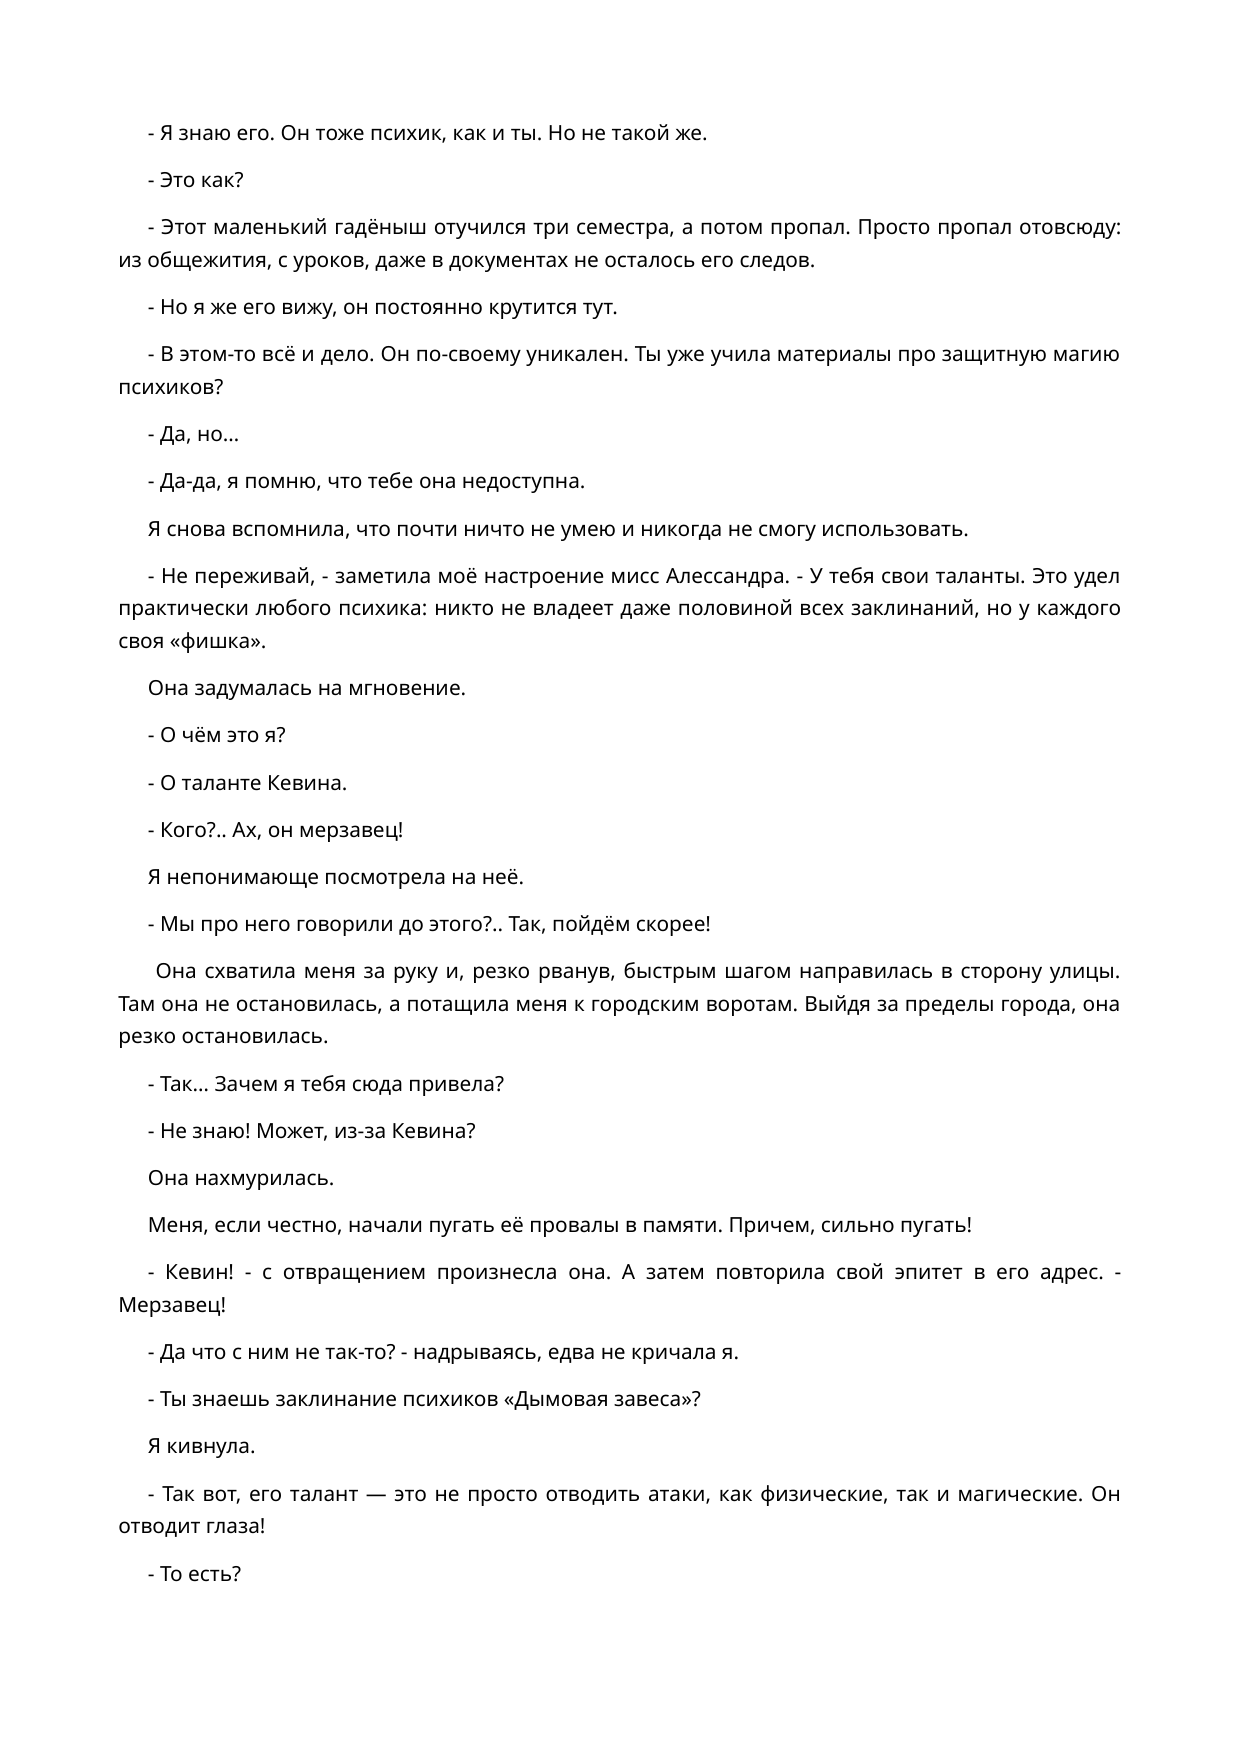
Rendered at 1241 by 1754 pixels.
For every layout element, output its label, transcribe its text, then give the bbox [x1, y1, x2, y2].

text Она задумалась на мгновение. [118, 673, 1122, 702]
text Я кивнула. [118, 1432, 1122, 1460]
text Я непонимающе посмотрела на неё. [118, 862, 1122, 890]
text - Не переживай, - заметила моё настроение мисс Алессандра. - У тебя свои таланты. Это удел практически любого психика: никто не владеет даже половиной всех заклинаний, но у каждого своя «фишка». [118, 561, 1122, 654]
text - Я знаю его. Он тоже психик, как и ты. Но не такой же. [118, 118, 1122, 147]
text - В этом-то всё и дело. Он по-своему уникален. Ты уже учила материалы про защитную магию психиков? [118, 339, 1122, 401]
text Я снова вспомнила, что почти ничто не умею и никогда не смогу использовать. [118, 514, 1122, 542]
text - Кого?.. Ах, он мерзавец! [118, 815, 1122, 843]
text - Да что с ним не так-то? - надрываясь, едва не кричала я. [118, 1337, 1122, 1366]
text - Не знаю! Может, из-за Кевина? [118, 1116, 1122, 1144]
text - Ты знаешь заклинание психиков «Дымовая завеса»? [118, 1384, 1122, 1413]
text - То есть? [118, 1559, 1122, 1587]
text - Мы про него говорили до этого?.. Так, пойдём скорее! [118, 909, 1122, 938]
text - О таланте Кевина. [118, 768, 1122, 796]
text - Да-да, я помню, что тебе она недоступна. [118, 466, 1122, 495]
text Она схватила меня за руку и, резко рванув, быстрым шагом направилась в сторону улицы. Там она не остановилась, а потащила меня к городским воротам. Выйдя за пределы города, она резко остановилась. [118, 956, 1122, 1050]
text - Так… Зачем я тебя сюда привела? [118, 1069, 1122, 1097]
text - Так вот, его талант — это не просто отводить атаки, как физические, так и магические. Он отводит глаза! [118, 1479, 1122, 1540]
text - Кевин! - с отвращением произнесла она. А затем повторила свой эпитет в его адрес. - Мерзавец! [118, 1257, 1122, 1318]
text Она нахмурилась. [118, 1163, 1122, 1192]
text - О чём это я? [118, 720, 1122, 749]
text - Это как? [118, 165, 1122, 194]
text - Этот маленький гадёныш отучился три семестра, а потом пропал. Просто пропал отовсюду: из общежития, с уроков, даже в документах не осталось его следов. [118, 212, 1122, 273]
text - Но я же его вижу, он постоянно крутится тут. [118, 292, 1122, 321]
text Меня, если честно, начали пугать её провалы в памяти. Причем, сильно пугать! [118, 1210, 1122, 1239]
text - Да, но… [118, 419, 1122, 448]
